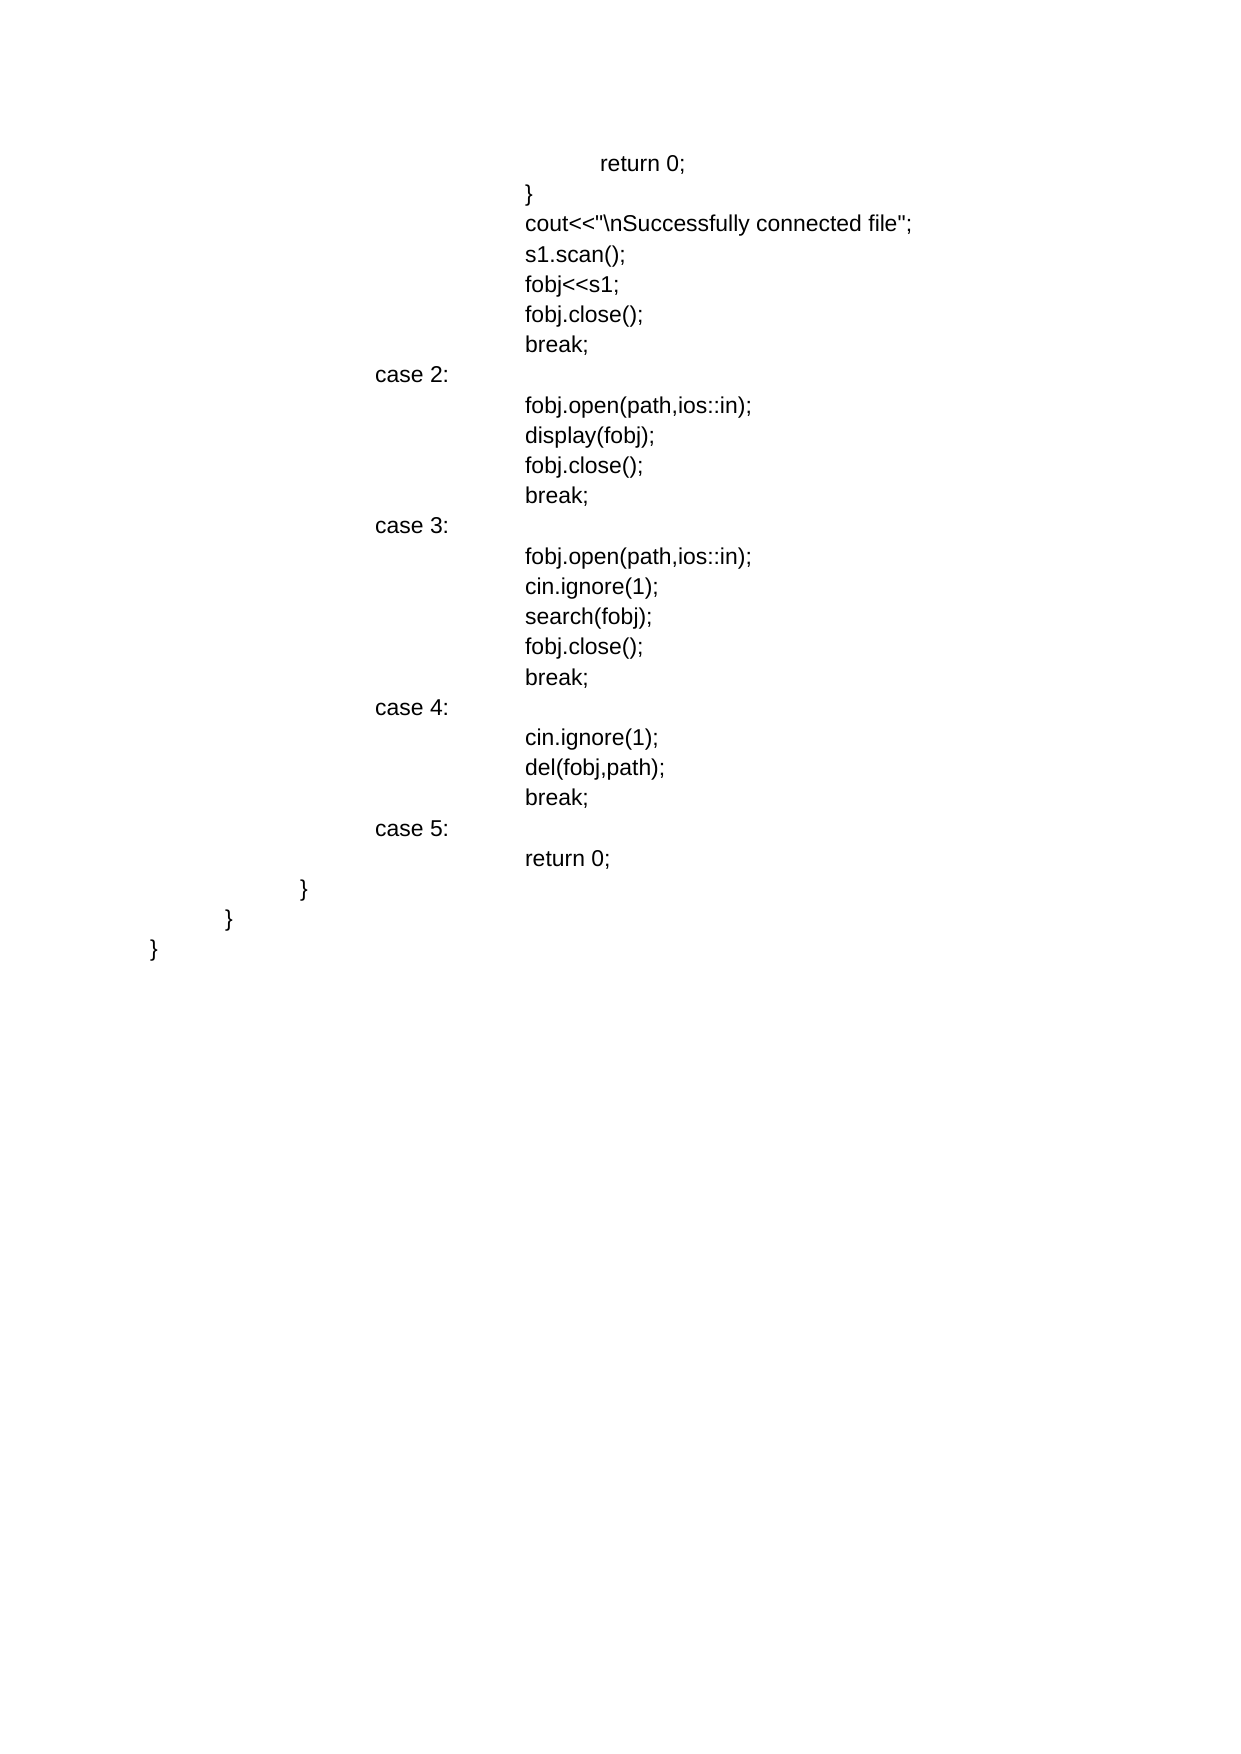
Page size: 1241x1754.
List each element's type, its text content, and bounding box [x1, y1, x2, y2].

text search(fobj); [150, 603, 1090, 629]
text display(fobj); [150, 422, 1090, 448]
text fobj.close(); [150, 633, 1090, 660]
text case 5: [150, 814, 1090, 841]
text cin.ignore(1); [150, 724, 1090, 750]
text } [150, 875, 1090, 901]
text fobj.open(path,ios::in); [150, 392, 1090, 418]
text break; [150, 482, 1090, 509]
text del(fobj,path); [150, 754, 1090, 781]
text fobj<<s1; [150, 271, 1090, 297]
text } [150, 180, 1090, 207]
text return 0; [150, 150, 1090, 176]
text fobj.close(); [150, 452, 1090, 478]
text case 3: [150, 512, 1090, 539]
text return 0; [150, 845, 1090, 871]
text } [150, 905, 1090, 932]
text cout<<"\nSuccessfully connected file"; [150, 210, 1090, 237]
text break; [150, 331, 1090, 358]
text break; [150, 784, 1090, 811]
text s1.scan(); [150, 241, 1090, 267]
text case 4: [150, 694, 1090, 720]
text fobj.close(); [150, 301, 1090, 327]
text } [150, 935, 1090, 962]
text cin.ignore(1); [150, 573, 1090, 599]
text break; [150, 663, 1090, 690]
text fobj.open(path,ios::in); [150, 543, 1090, 569]
text case 2: [150, 361, 1090, 388]
